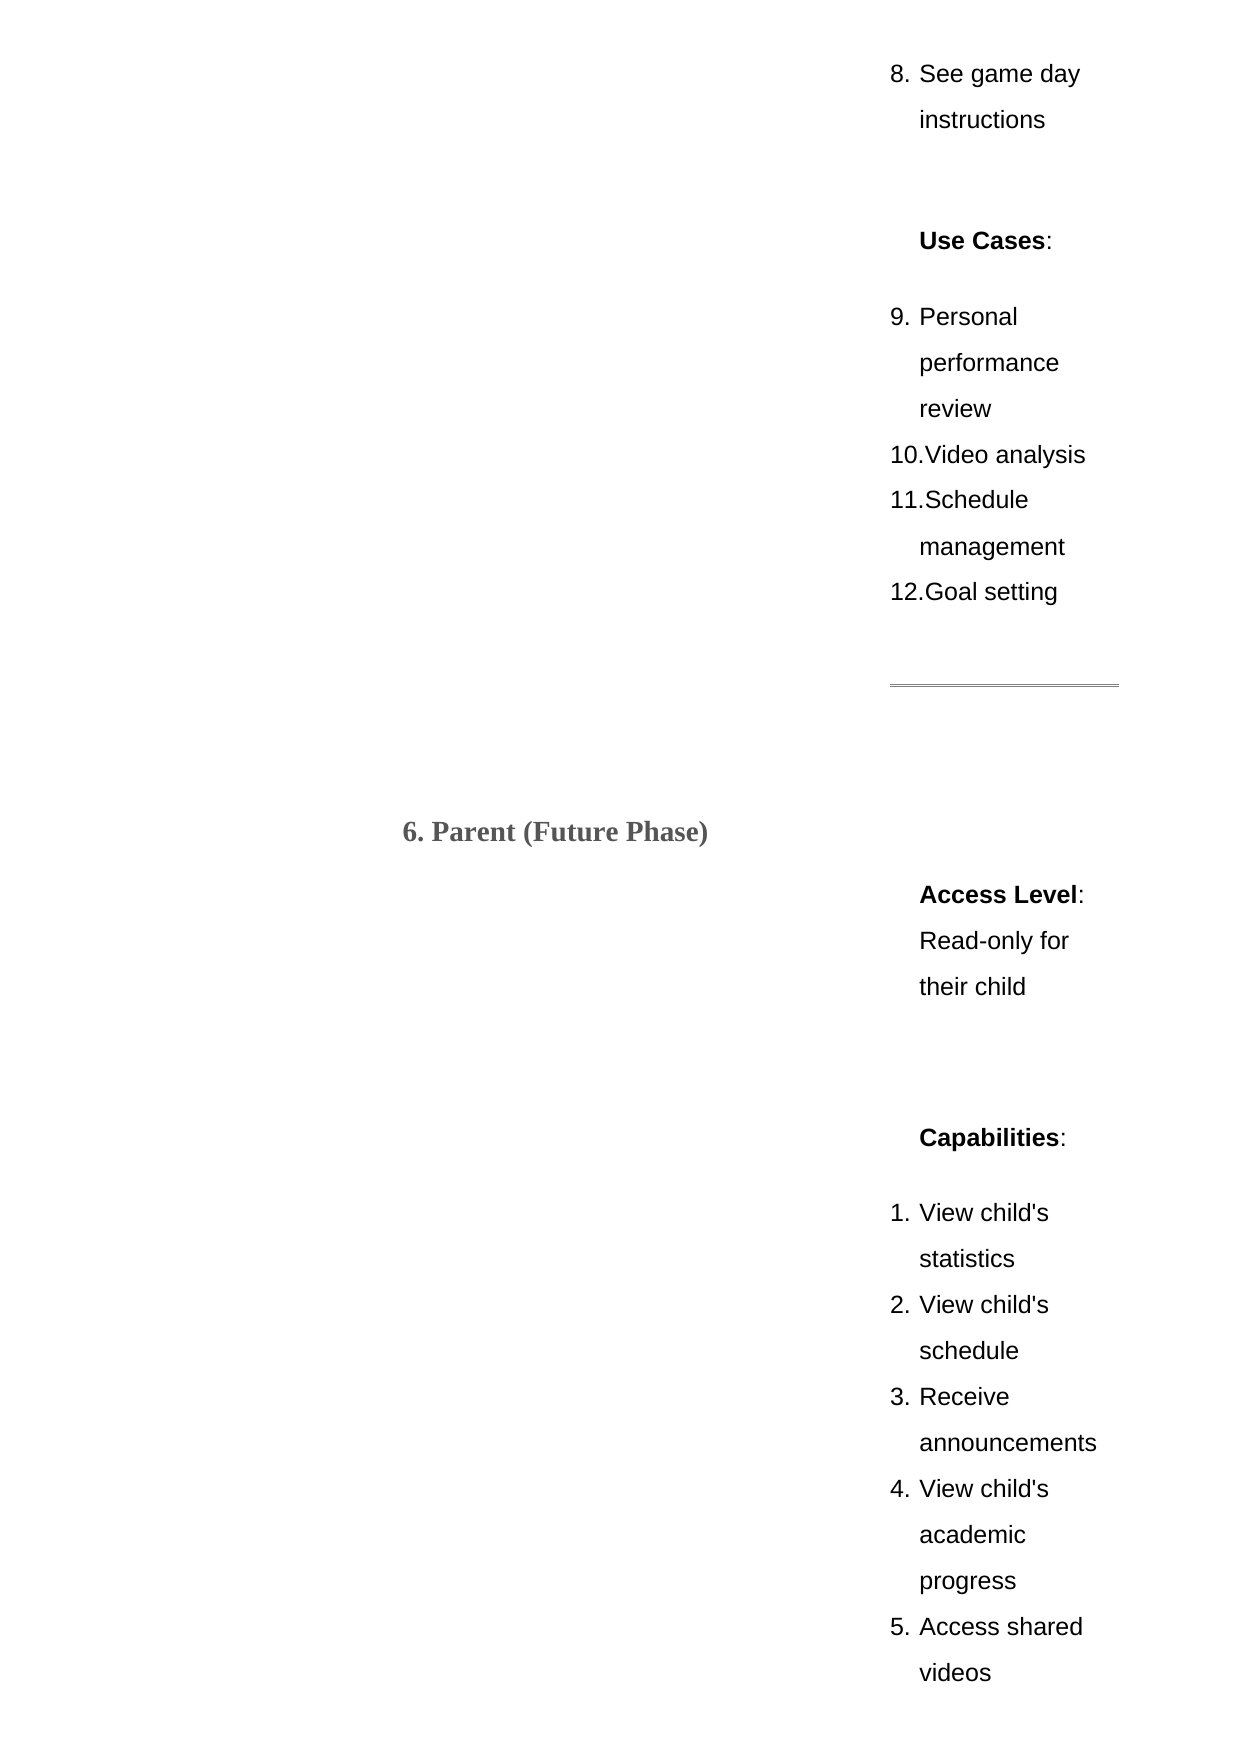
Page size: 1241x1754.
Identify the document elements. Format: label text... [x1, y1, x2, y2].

list Personal performance review [890, 302, 1119, 422]
list Schedule management [890, 486, 1119, 560]
list Capabilities: [890, 1123, 1119, 1152]
list Receive announcements [890, 1382, 1119, 1457]
list Goal setting [890, 577, 1119, 606]
list View child's statistics [890, 1198, 1119, 1273]
list Access Level: Read-only for their child [890, 880, 1119, 1001]
list Video analysis [890, 439, 1119, 468]
list View child's schedule [890, 1290, 1119, 1365]
list See game day instructions [890, 59, 1119, 134]
list Use Cases: [890, 226, 1119, 255]
subtitle 6. Parent (Future Phase) [373, 814, 1119, 847]
list Access shared videos [890, 1612, 1119, 1686]
list View child's academic progress [890, 1474, 1119, 1594]
